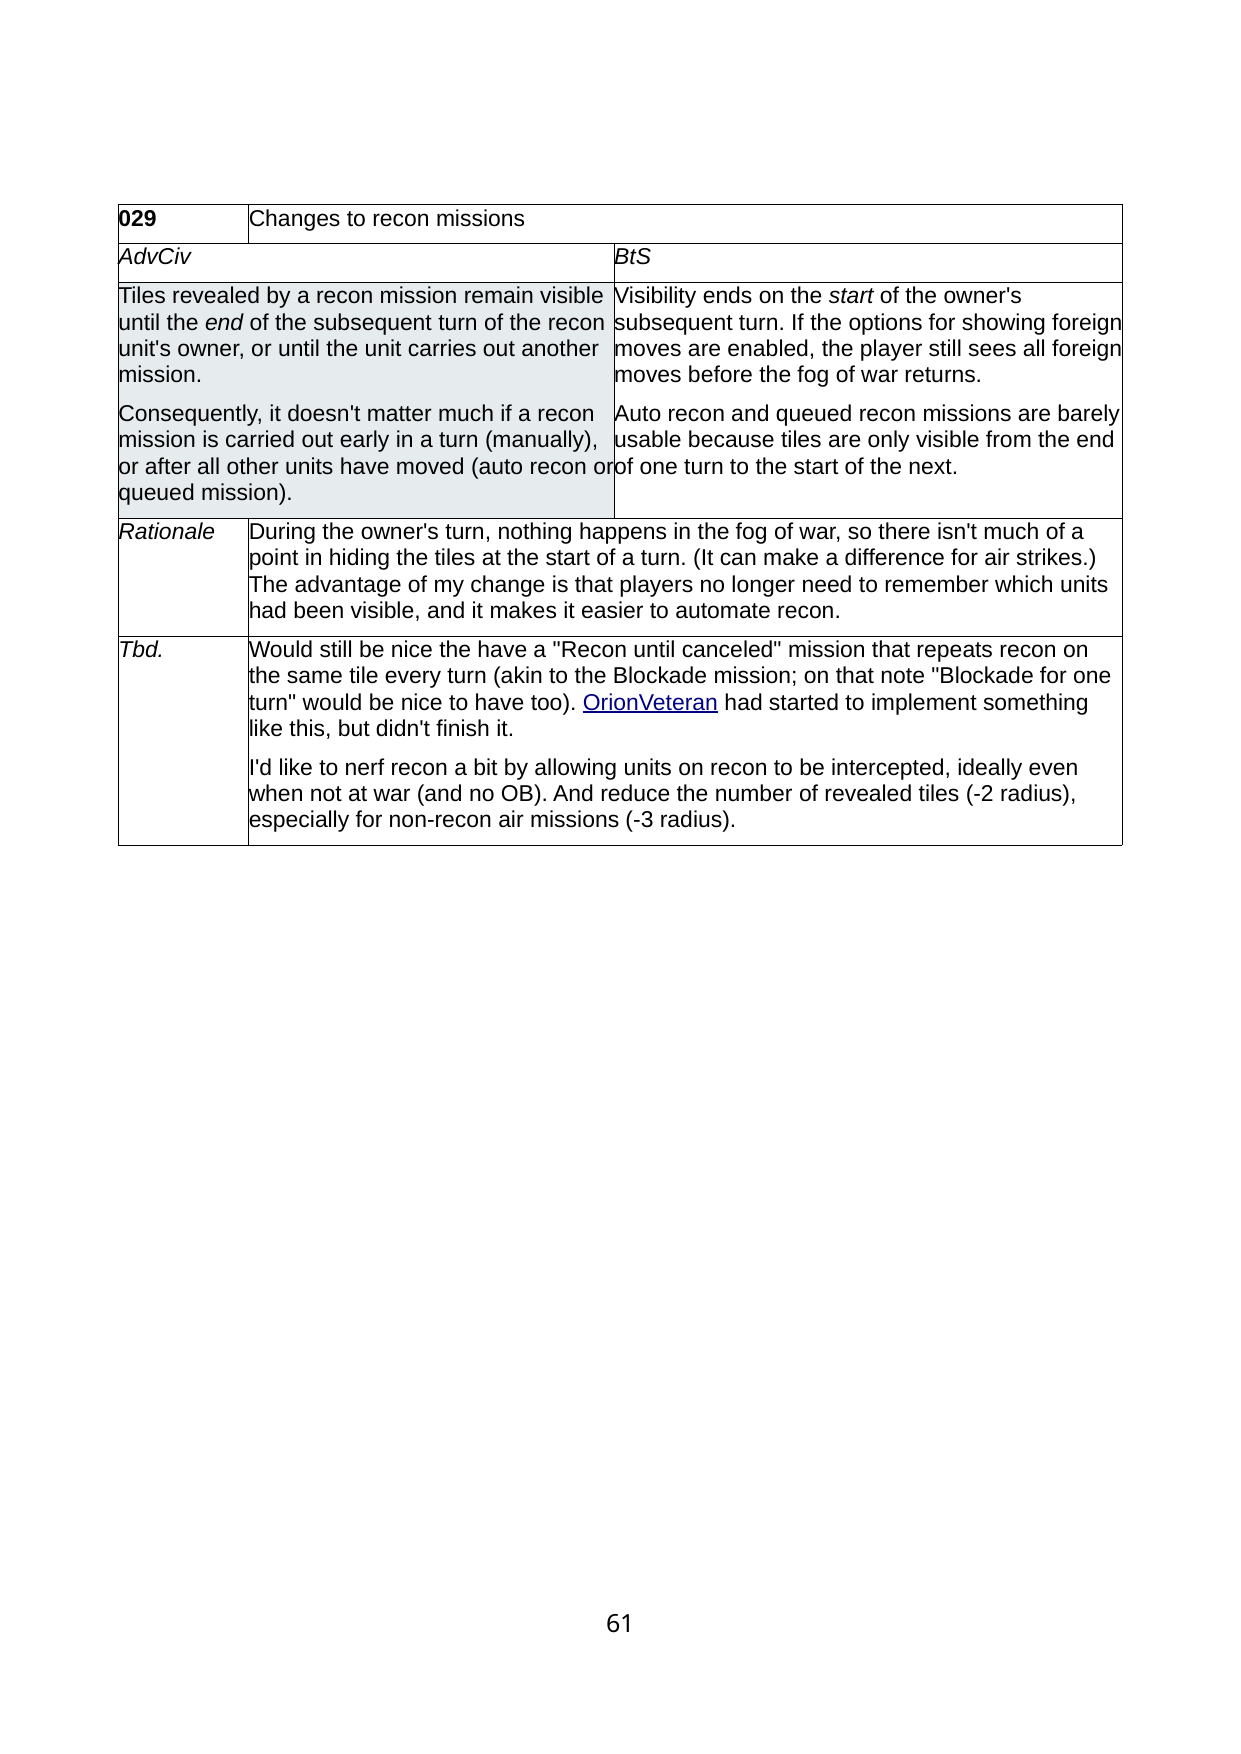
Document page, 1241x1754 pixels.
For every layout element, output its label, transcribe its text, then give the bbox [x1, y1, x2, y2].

table_cell Visibility ends on the start of the owner's subsequent turn. If the options for showing foreign moves are enabled, the player still sees all foreign moves before the fog of war returns. Auto recon and queued recon missions are barely usable because tiles are only visible from the end of one turn to the start of the next. [615, 283, 1122, 518]
table_cell Would still be nice the have a "Recon until canceled" mission that repeats recon on the same tile every turn (akin to the Blockade mission; on that note "Blockade for one turn" would be nice to have too). OrionVeteran had started to implement something like this, but didn't finish it. I'd like to nerf recon a bit by allowing units on recon to be intercepted, ideally even when not at war (and no OB). And reduce the number of revealed tiles (-2 radius), especially for non-recon air missions (-3 radius). [249, 637, 1122, 845]
table_cell AdvCiv [119, 244, 614, 282]
table_cell Tbd. [119, 637, 248, 845]
table_cell BtS [615, 244, 1122, 282]
table_cell Rationale [119, 519, 248, 636]
table_cell During the owner's turn, nothing happens in the fog of war, so there isn't much of a point in hiding the tiles at the start of a turn. (It can make a difference for air strikes.) The advantage of my change is that players no longer need to remember which units had been visible, and it makes it easier to automate recon. [249, 519, 1122, 636]
table_header Changes to recon missions [249, 205, 1122, 243]
table_cell Tiles revealed by a recon mission remain visible until the end of the subsequent turn of the recon unit's owner, or until the unit carries out another mission. Consequently, it doesn't matter much if a recon mission is carried out early in a turn (manually), or after all other units have moved (auto recon or queued mission). [119, 283, 614, 518]
table_header 029 [119, 205, 248, 243]
